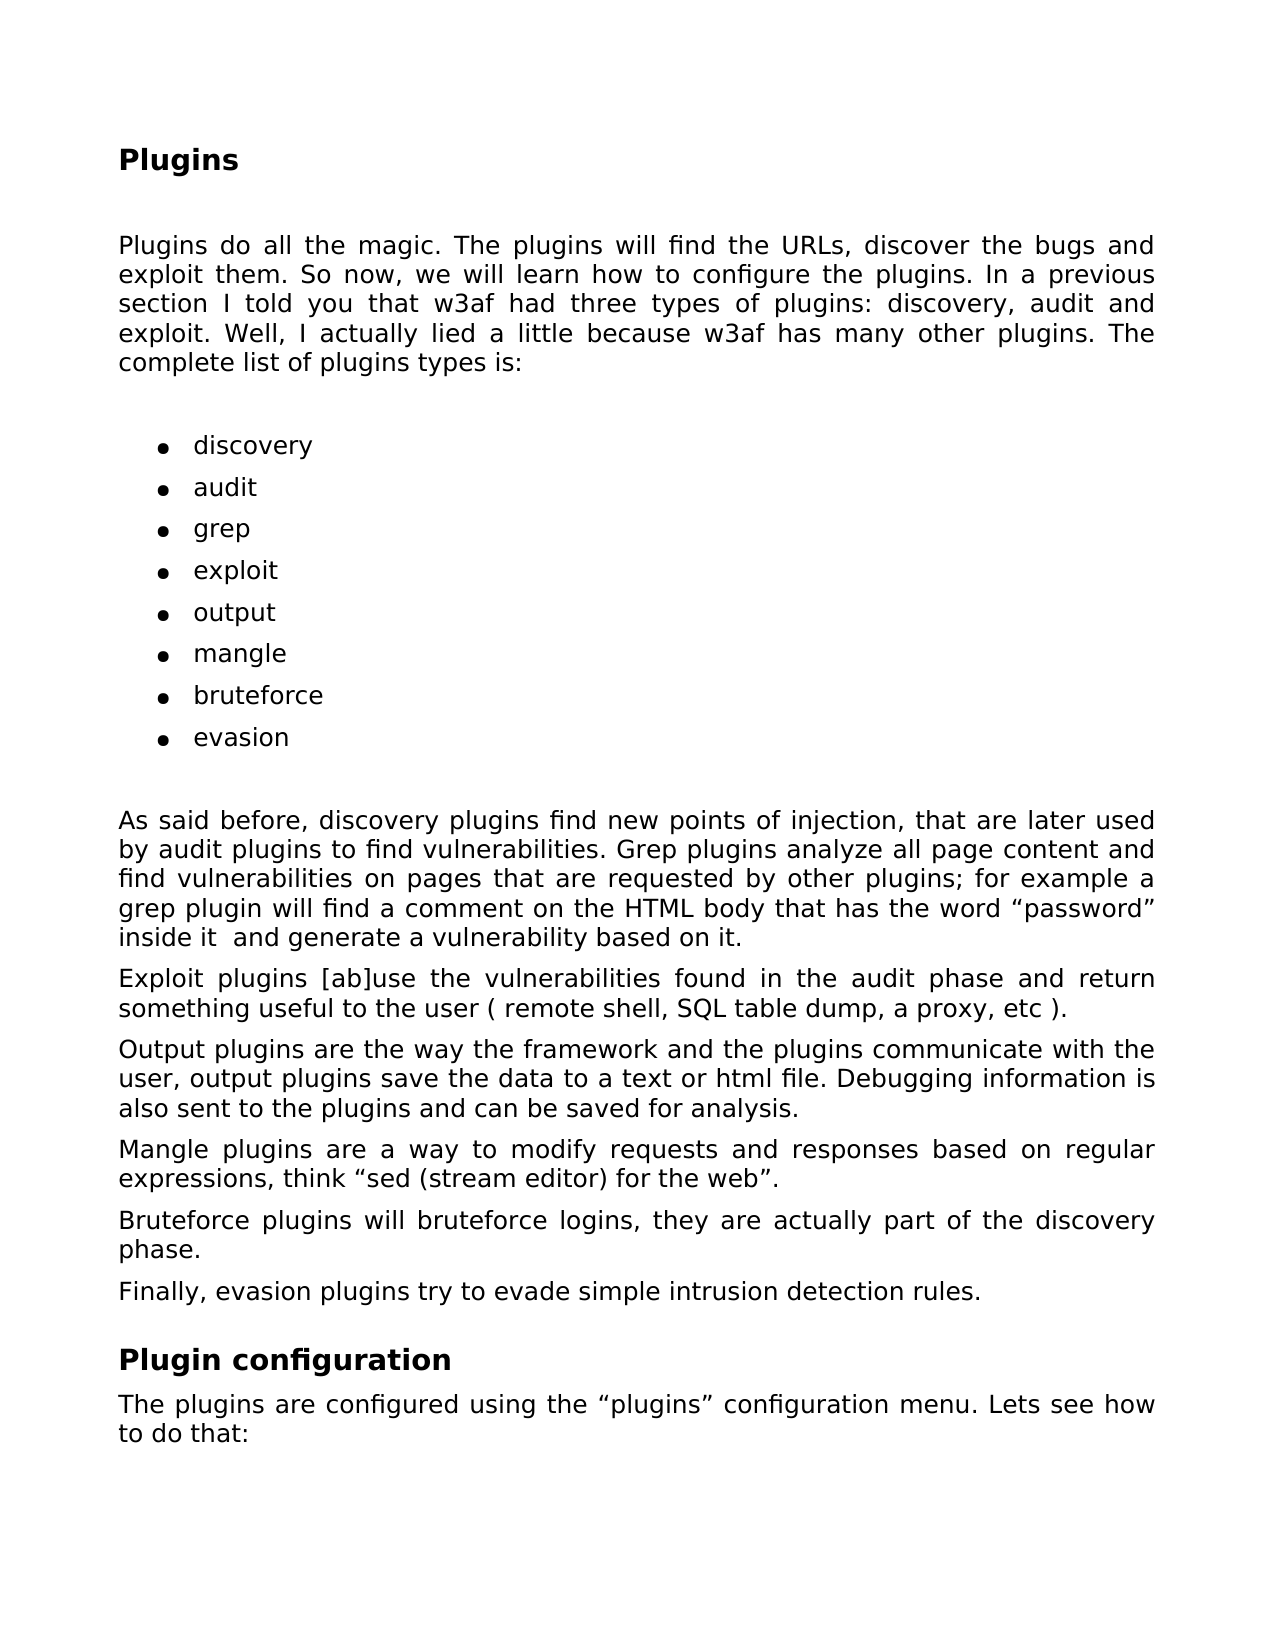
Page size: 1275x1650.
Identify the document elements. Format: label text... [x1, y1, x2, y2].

subtitle Plugins [118, 143, 1157, 177]
list bruteforce [156, 681, 1157, 710]
text Exploit plugins [ab]use the vulnerabilities found in the audit phase and return something useful to the user ( remote shell, SQL table dump, a proxy, etc ). [118, 964, 1157, 1023]
text As said before, discovery plugins find new points of injection, that are later used by audit plugins to find vulnerabilities. Grep plugins analyze all page content and find vulnerabilities on pages that are requested by other plugins; for example a grep plugin will find a comment on the HTML body that has the word “password” inside it and generate a vulnerability based on it. [118, 806, 1157, 952]
text Mangle plugins are a way to modify requests and responses based on regular expressions, think “sed (stream editor) for the web”. [118, 1135, 1157, 1194]
list audit [156, 473, 1157, 502]
list evasion [156, 723, 1157, 752]
subtitle Plugin configuration [118, 1344, 1157, 1378]
list exploit [156, 556, 1157, 585]
list grep [156, 514, 1157, 544]
list output [156, 598, 1157, 627]
text Output plugins are the way the framework and the plugins communicate with the user, output plugins save the data to a text or html file. Debugging information is also sent to the plugins and can be saved for analysis. [118, 1035, 1157, 1123]
text The plugins are configured using the “plugins” configuration menu. Lets see how to do that: [118, 1390, 1157, 1448]
text Finally, evasion plugins try to evade simple intrusion detection rules. [118, 1277, 1157, 1306]
text Bruteforce plugins will bruteforce logins, they are actually part of the discovery phase. [118, 1206, 1157, 1264]
list discovery [156, 431, 1157, 460]
text Plugins do all the magic. The plugins will find the URLs, discover the bugs and exploit them. So now, we will learn how to configure the plugins. In a previous section I told you that w3af had three types of plugins: discovery, audit and exploit. Well, I actually lied a little because w3af has many other plugins. The complete list of plugins types is: [118, 231, 1157, 377]
list mangle [156, 639, 1157, 669]
